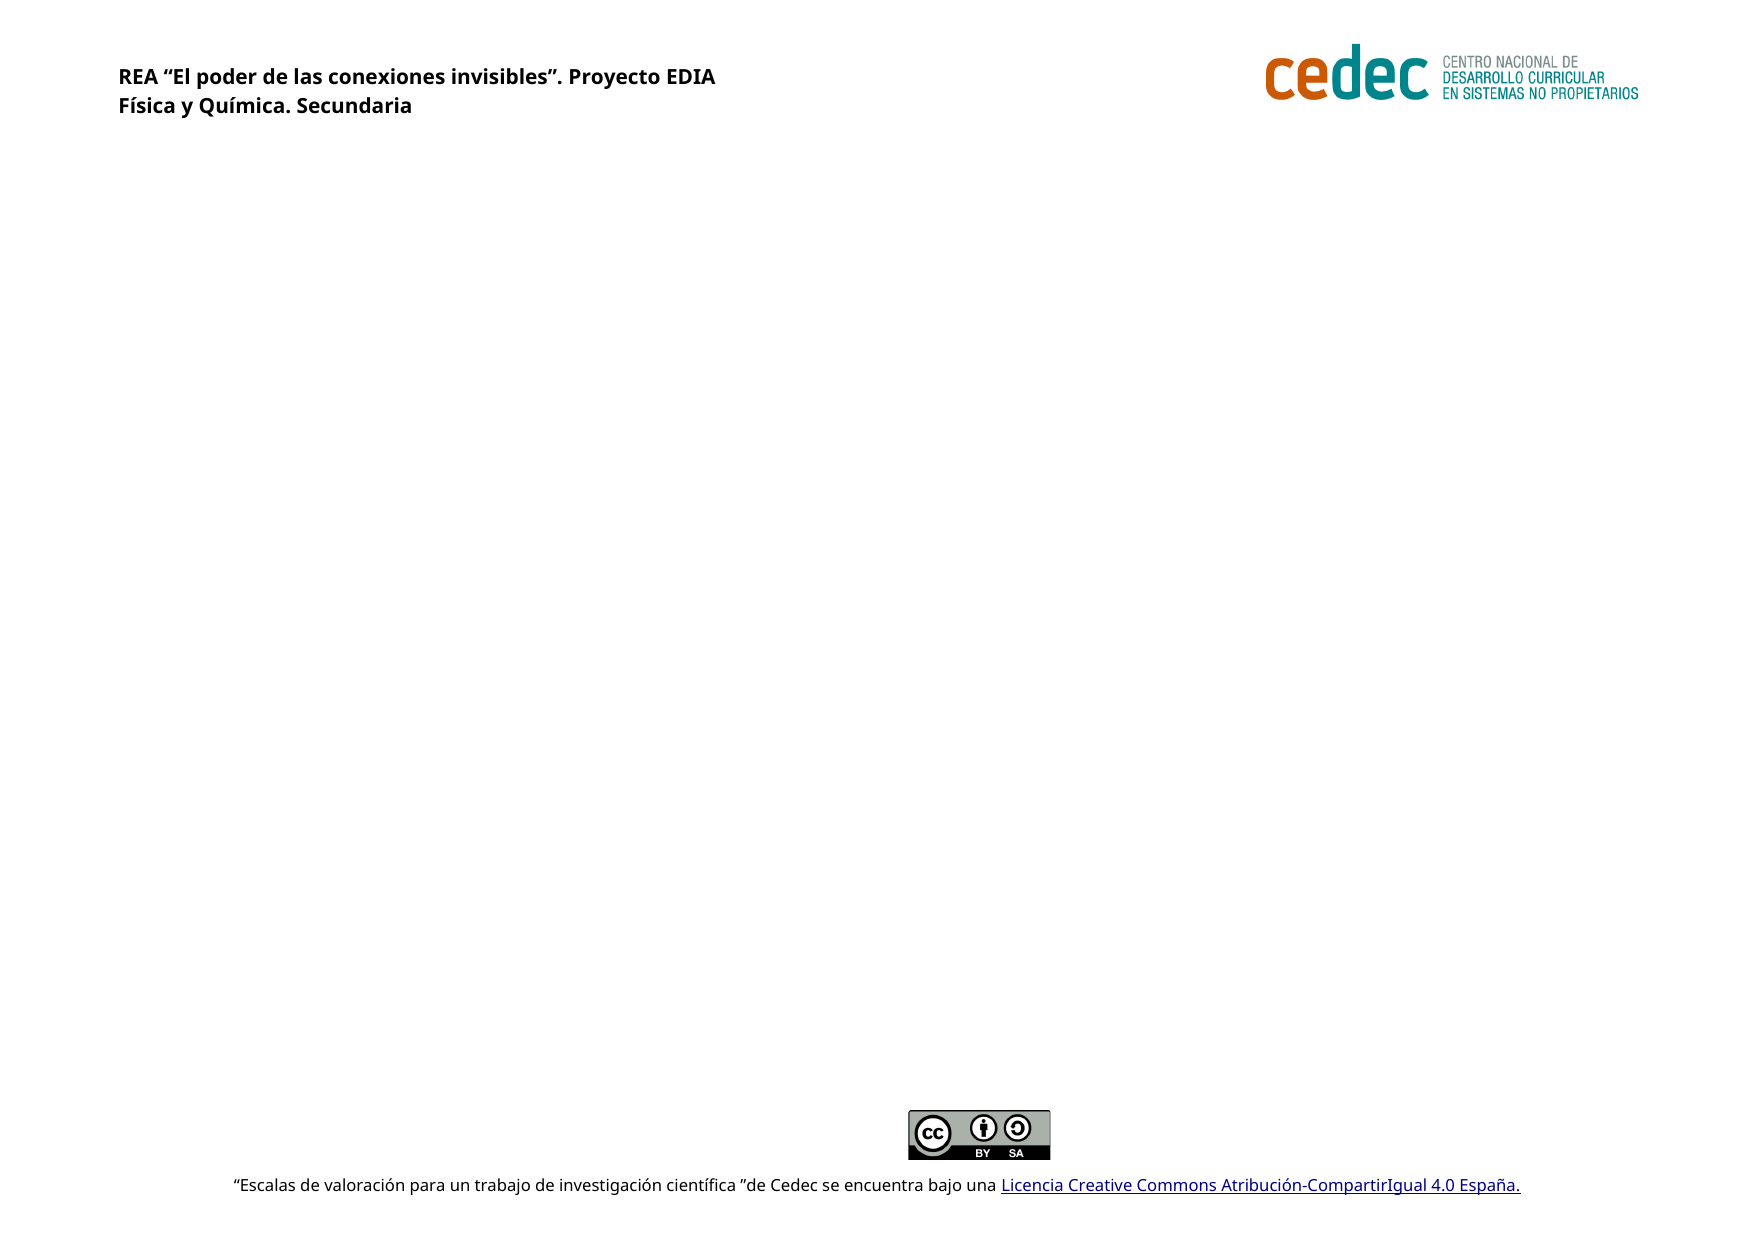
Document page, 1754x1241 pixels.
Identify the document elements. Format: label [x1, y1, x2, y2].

picture [908, 1110, 1051, 1160]
picture [1263, 41, 1647, 110]
